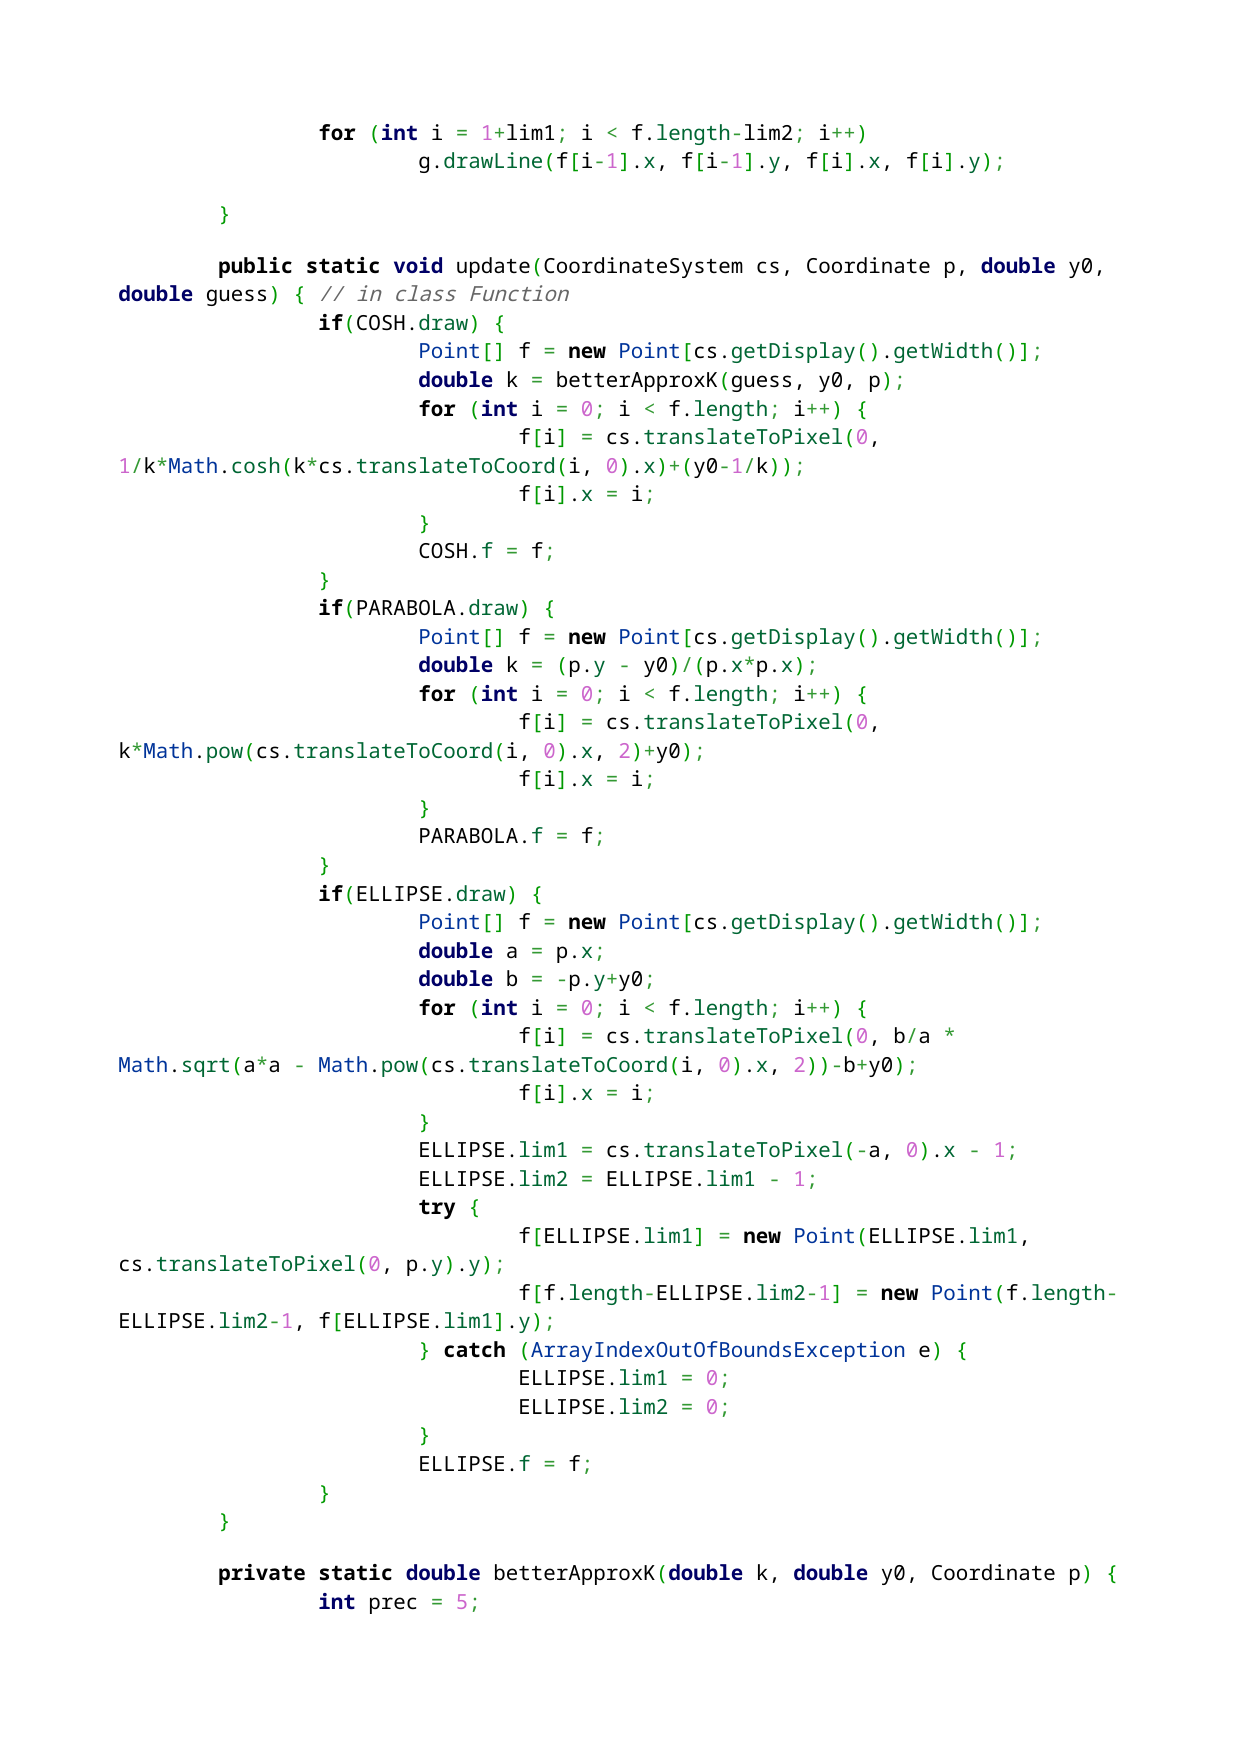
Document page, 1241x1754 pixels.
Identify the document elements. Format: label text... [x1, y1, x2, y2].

text if(ELLIPSE.draw) { [118, 879, 1122, 907]
text } [118, 793, 1122, 822]
text double b = -p.y+y0; [118, 964, 1122, 993]
text double a = p.x; [118, 936, 1122, 964]
text private static double betterApproxK(double k, double y0, Coordinate p) { [118, 1558, 1122, 1587]
text public static void update(CoordinateSystem cs, Coordinate p, double y0, double guess) { // in class Function [118, 251, 1122, 308]
text f[ELLIPSE.lim1] = new Point(ELLIPSE.lim1, cs.translateToPixel(0, p.y).y); [118, 1221, 1122, 1278]
text ELLIPSE.lim1 = cs.translateToPixel(-a, 0).x - 1; [118, 1135, 1122, 1164]
text Point[] f = new Point[cs.getDisplay().getWidth()]; [118, 337, 1122, 365]
text f[i] = cs.translateToPixel(0, b/a * Math.sqrt(a*a - Math.pow(cs.translateToCoord(i, 0).x, 2))-b+y0); [118, 1021, 1122, 1078]
text } [118, 1421, 1122, 1449]
text } [118, 199, 1122, 227]
text f[i].x = i; [118, 479, 1122, 508]
text f[f.length-ELLIPSE.lim2-1] = new Point(f.length-ELLIPSE.lim2-1, f[ELLIPSE.lim1].y); [118, 1278, 1122, 1335]
text double k = betterApproxK(guess, y0, p); [118, 365, 1122, 394]
text if(COSH.draw) { [118, 308, 1122, 337]
text } [118, 1107, 1122, 1135]
text if(PARABOLA.draw) { [118, 593, 1122, 622]
text Point[] f = new Point[cs.getDisplay().getWidth()]; [118, 907, 1122, 936]
text f[i] = cs.translateToPixel(0, k*Math.pow(cs.translateToCoord(i, 0).x, 2)+y0); [118, 707, 1122, 764]
text } [118, 565, 1122, 593]
text g.drawLine(f[i-1].x, f[i-1].y, f[i].x, f[i].y); [118, 147, 1122, 175]
text for (int i = 0; i < f.length; i++) { [118, 993, 1122, 1021]
text } [118, 1478, 1122, 1506]
text for (int i = 0; i < f.length; i++) { [118, 394, 1122, 422]
text } catch (ArrayIndexOutOfBoundsException e) { [118, 1335, 1122, 1363]
text f[i] = cs.translateToPixel(0, 1/k*Math.cosh(k*cs.translateToCoord(i, 0).x)+(y0-1/k)); [118, 422, 1122, 479]
text } [118, 850, 1122, 879]
text } [118, 1506, 1122, 1535]
text try { [118, 1192, 1122, 1221]
text ELLIPSE.lim2 = 0; [118, 1392, 1122, 1421]
text PARABOLA.f = f; [118, 822, 1122, 850]
text for (int i = 0; i < f.length; i++) { [118, 679, 1122, 707]
text Point[] f = new Point[cs.getDisplay().getWidth()]; [118, 622, 1122, 650]
text f[i].x = i; [118, 764, 1122, 793]
text ELLIPSE.lim2 = ELLIPSE.lim1 - 1; [118, 1164, 1122, 1192]
text COSH.f = f; [118, 536, 1122, 565]
text } [118, 508, 1122, 536]
text double k = (p.y - y0)/(p.x*p.x); [118, 650, 1122, 679]
text ELLIPSE.lim1 = 0; [118, 1363, 1122, 1392]
text int prec = 5; [118, 1587, 1122, 1616]
text f[i].x = i; [118, 1078, 1122, 1107]
text ELLIPSE.f = f; [118, 1449, 1122, 1478]
text for (int i = 1+lim1; i < f.length-lim2; i++) [118, 118, 1122, 147]
